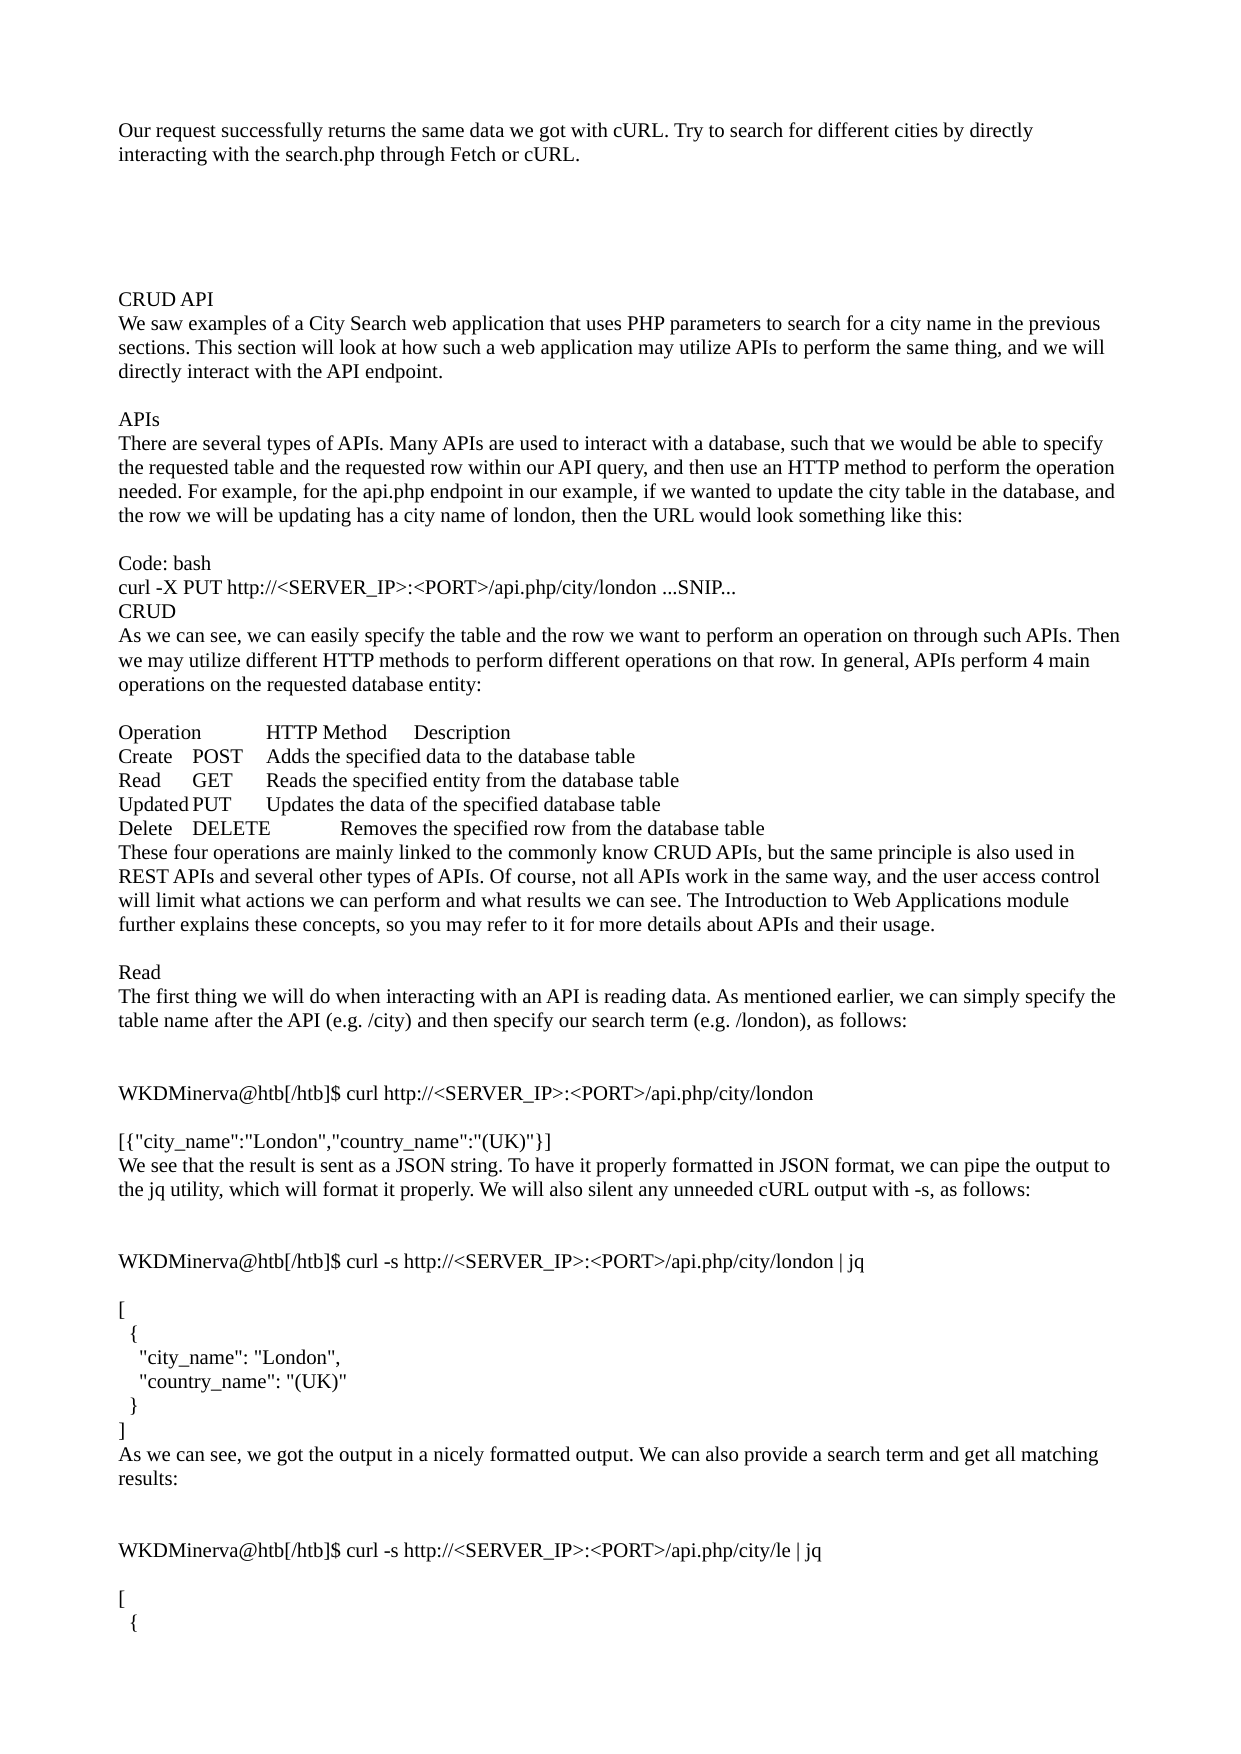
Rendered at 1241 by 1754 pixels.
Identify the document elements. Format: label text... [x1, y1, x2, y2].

text Create POST Adds the specified data to the database table [118, 744, 1122, 768]
text APIs [118, 407, 1122, 431]
text WKDMinerva@htb[/htb]$ curl http://<SERVER_IP>:<PORT>/api.php/city/london [118, 1081, 1122, 1105]
text The first thing we will do when interacting with an API is reading data. As mentioned earlier, we can simply specify the table name after the API (e.g. /city) and then specify our search term (e.g. /london), as follows: [118, 984, 1122, 1032]
text Read GET Reads the specified entity from the database table [118, 768, 1122, 792]
text [ [118, 1586, 1122, 1610]
text As we can see, we got the output in a nicely formatted output. We can also provide a search term and get all matching results: [118, 1442, 1122, 1490]
text { [118, 1321, 1122, 1345]
text We saw examples of a City Search web application that uses PHP parameters to search for a city name in the previous sections. This section will look at how such a web application may utilize APIs to perform the same thing, and we will directly interact with the API endpoint. [118, 311, 1122, 383]
text "city_name": "London", [118, 1345, 1122, 1369]
text CRUD [118, 599, 1122, 623]
text "country_name": "(UK)" [118, 1369, 1122, 1393]
text We see that the result is sent as a JSON string. To have it properly formatted in JSON format, we can pipe the output to the jq utility, which will format it properly. We will also silent any unneeded cURL output with -s, as follows: [118, 1153, 1122, 1201]
text Delete DELETE Removes the specified row from the database table [118, 816, 1122, 840]
text These four operations are mainly linked to the commonly know CRUD APIs, but the same principle is also used in REST APIs and several other types of APIs. Of course, not all APIs work in the same way, and the user access control will limit what actions we can perform and what results we can see. The Introduction to Web Applications module further explains these concepts, so you may refer to it for more details about APIs and their usage. [118, 840, 1122, 936]
text WKDMinerva@htb[/htb]$ curl -s http://<SERVER_IP>:<PORT>/api.php/city/london | jq [118, 1249, 1122, 1273]
text Our request successfully returns the same data we got with cURL. Try to search for different cities by directly interacting with the search.php through Fetch or cURL. [118, 118, 1122, 166]
text WKDMinerva@htb[/htb]$ curl -s http://<SERVER_IP>:<PORT>/api.php/city/le | jq [118, 1538, 1122, 1562]
text As we can see, we can easily specify the table and the row we want to perform an operation on through such APIs. Then we may utilize different HTTP methods to perform different operations on that row. In general, APIs perform 4 main operations on the requested database entity: [118, 623, 1122, 696]
text ] [118, 1417, 1122, 1442]
text There are several types of APIs. Many APIs are used to interact with a database, such that we would be able to specify the requested table and the requested row within our API query, and then use an HTTP method to perform the operation needed. For example, for the api.php endpoint in our example, if we wanted to update the city table in the database, and the row we will be updating has a city name of london, then the URL would look something like this: [118, 431, 1122, 527]
text Code: bash [118, 551, 1122, 575]
text { [118, 1610, 1122, 1634]
text Operation HTTP Method Description [118, 720, 1122, 744]
text curl -X PUT http://<SERVER_IP>:<PORT>/api.php/city/london ...SNIP... [118, 575, 1122, 599]
text [{"city_name":"London","country_name":"(UK)"}] [118, 1129, 1122, 1153]
text Updated PUT Updates the data of the specified database table [118, 792, 1122, 816]
text Read [118, 960, 1122, 984]
text CRUD API [118, 287, 1122, 311]
text [ [118, 1297, 1122, 1321]
text } [118, 1393, 1122, 1417]
